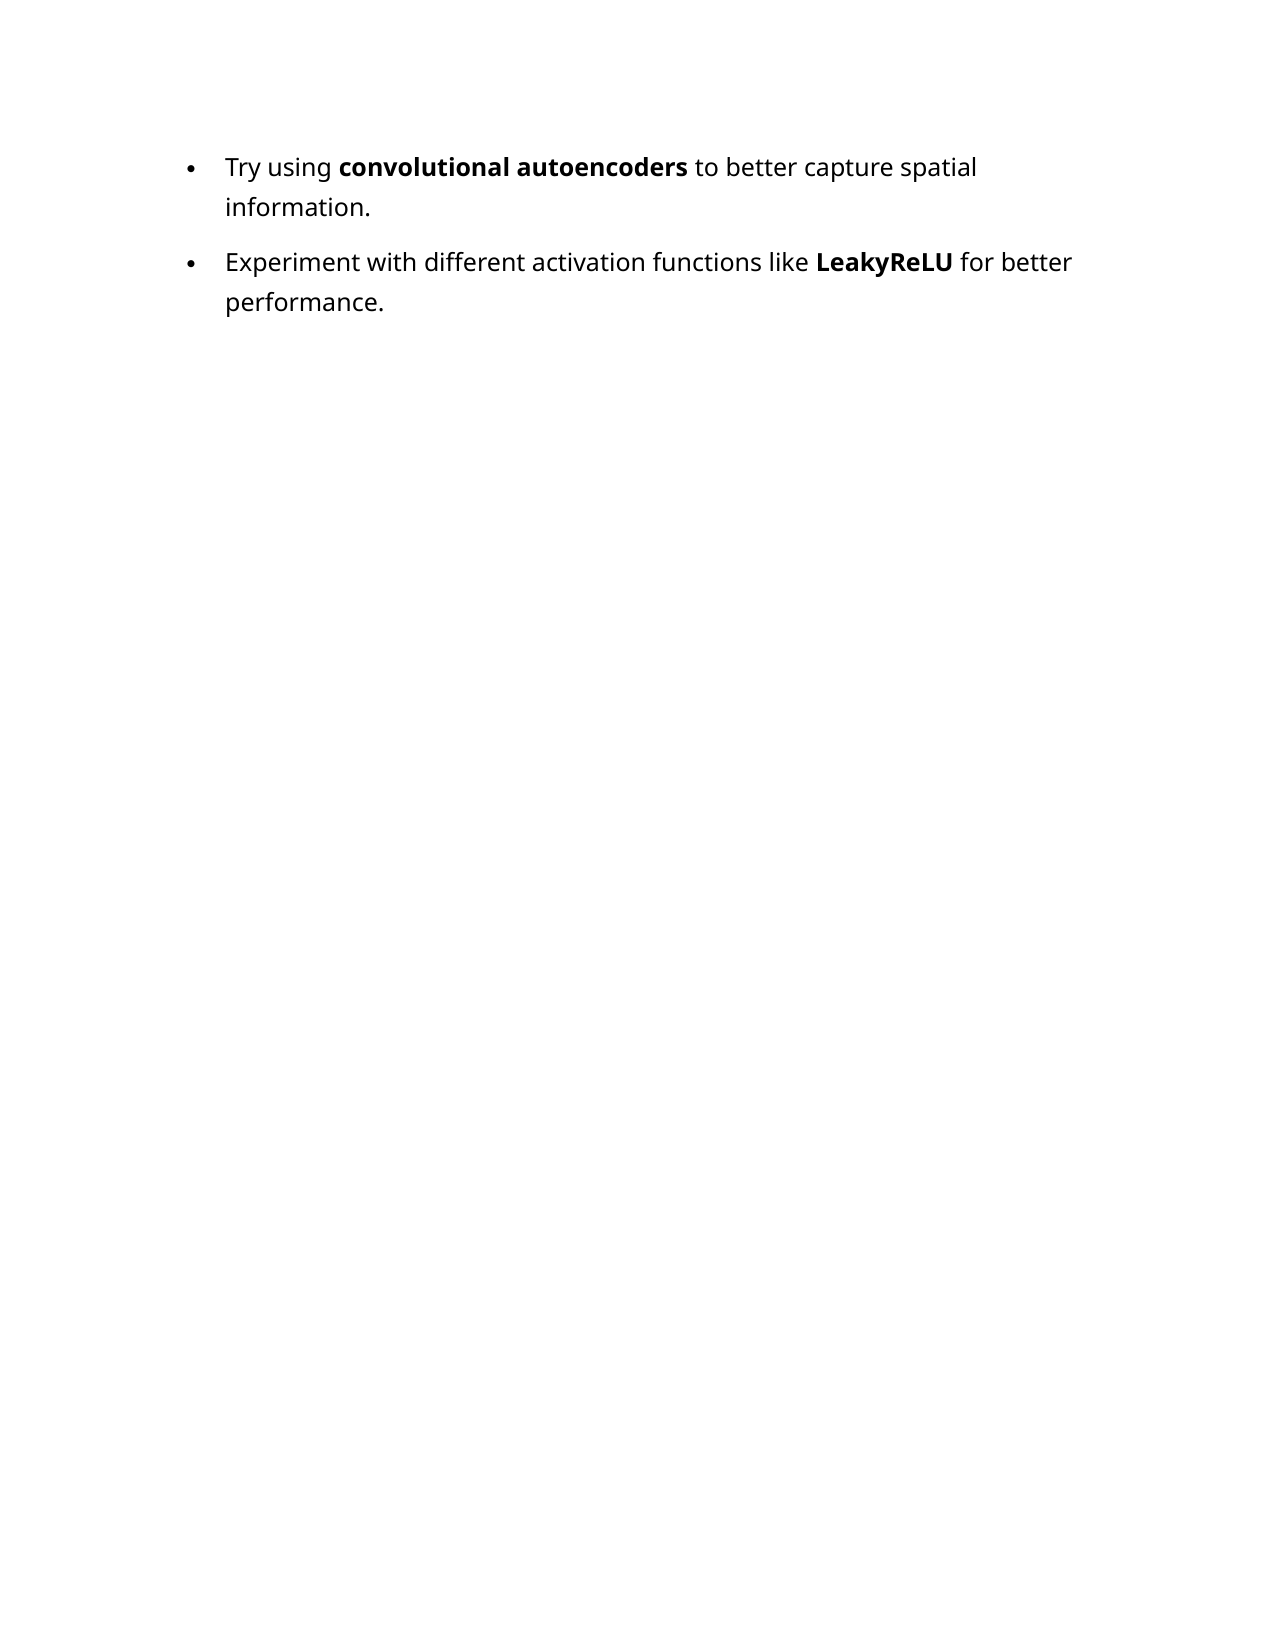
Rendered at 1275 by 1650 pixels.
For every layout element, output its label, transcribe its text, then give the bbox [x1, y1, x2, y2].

list Experiment with different activation functions like LeakyReLU for better performance. [187, 245, 1125, 318]
list Try using convolutional autoencoders to better capture spatial information. [187, 150, 1125, 223]
